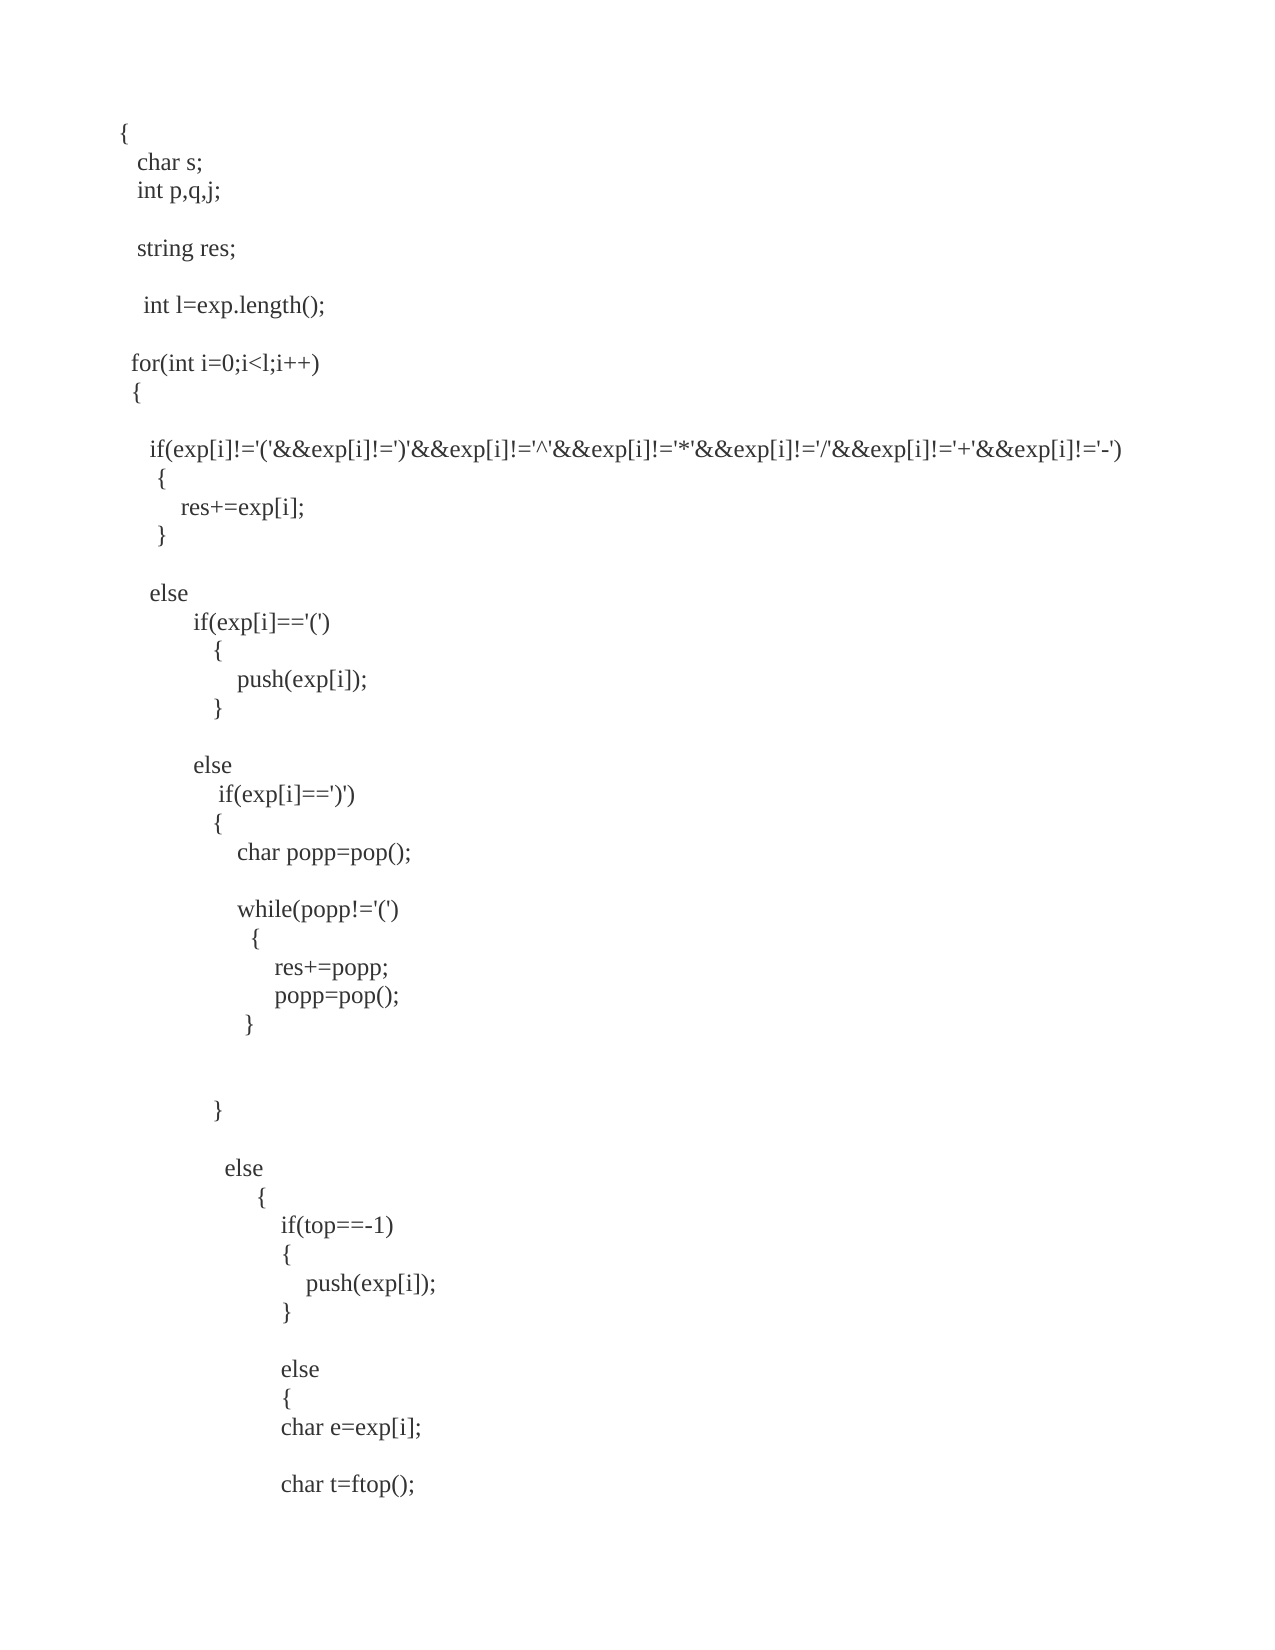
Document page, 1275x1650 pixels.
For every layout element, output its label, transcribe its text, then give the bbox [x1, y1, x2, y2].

text push(exp[i]); [118, 664, 1157, 693]
text { [118, 1182, 1157, 1211]
text char popp=pop(); [118, 837, 1157, 866]
text push(exp[i]); [118, 1268, 1157, 1297]
text } [118, 1297, 1157, 1326]
text else [118, 578, 1157, 607]
text char s; [118, 147, 1157, 176]
text char t=ftop(); [118, 1469, 1157, 1498]
text else [118, 1153, 1157, 1182]
text if(exp[i]==')') [118, 779, 1157, 808]
text { [118, 118, 1157, 147]
text else [118, 751, 1157, 779]
text { [118, 1383, 1157, 1412]
text { [118, 923, 1157, 952]
text } [118, 521, 1157, 549]
text } [118, 1096, 1157, 1124]
text { [118, 636, 1157, 664]
text if(exp[i]!='('&&exp[i]!=')'&&exp[i]!='^'&&exp[i]!='*'&&exp[i]!='/'&&exp[i]!='+'&&exp[i]!='-') [118, 434, 1157, 463]
text { [118, 463, 1157, 492]
text popp=pop(); [118, 981, 1157, 1009]
text { [118, 377, 1157, 406]
text { [118, 1239, 1157, 1268]
text for(int i=0;i<l;i++) [118, 348, 1157, 377]
text int p,q,j; [118, 176, 1157, 204]
text char e=exp[i]; [118, 1412, 1157, 1441]
text } [118, 1009, 1157, 1038]
text while(popp!='(') [118, 894, 1157, 923]
text int l=exp.length(); [118, 291, 1157, 319]
text else [118, 1354, 1157, 1383]
text string res; [118, 233, 1157, 262]
text res+=popp; [118, 952, 1157, 981]
text if(exp[i]=='(') [118, 607, 1157, 636]
text } [118, 693, 1157, 722]
text res+=exp[i]; [118, 492, 1157, 521]
text if(top==-1) [118, 1211, 1157, 1239]
text { [118, 808, 1157, 837]
